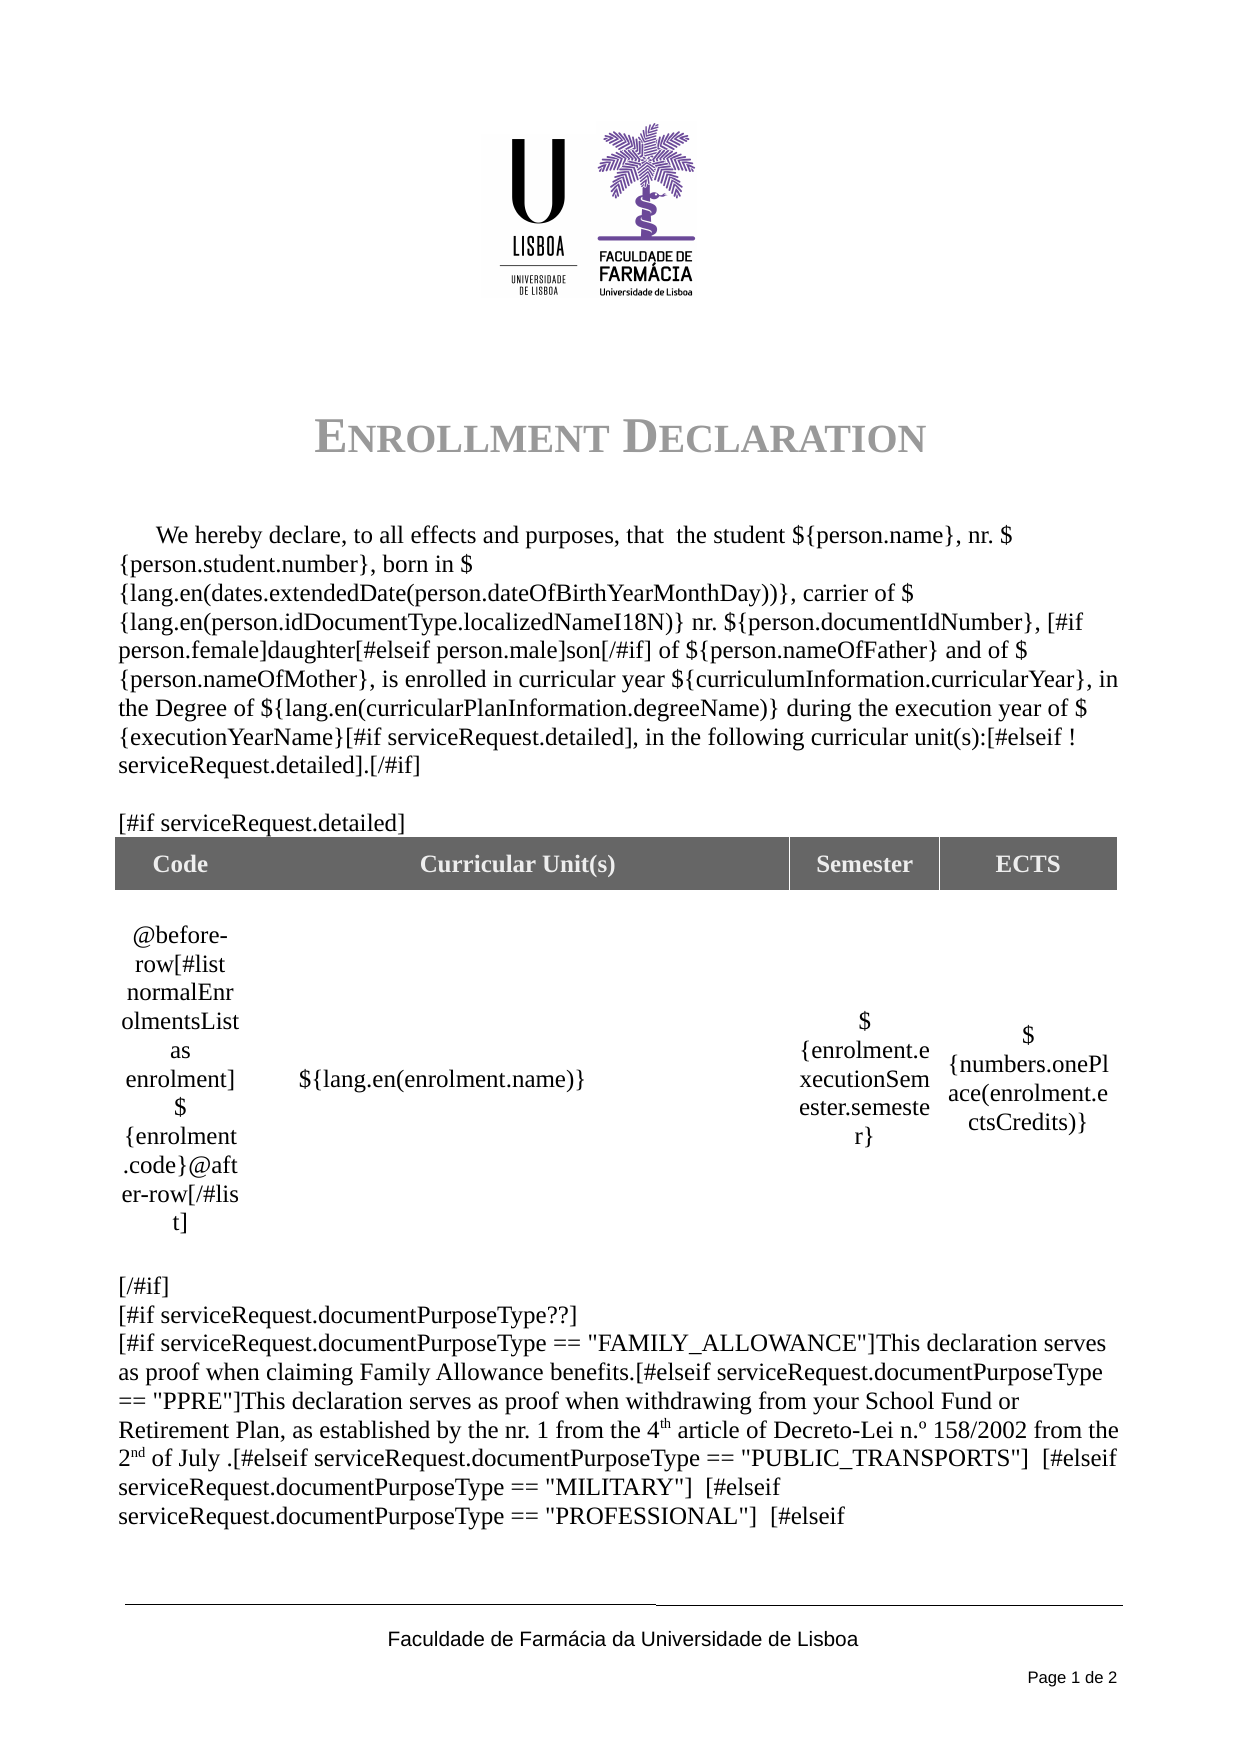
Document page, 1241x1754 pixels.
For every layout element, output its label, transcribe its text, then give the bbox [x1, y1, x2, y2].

table_cell @before-row[#list normalEnrolmentsList as enrolment]${enrolment.code}@after-row[/#list] [115, 890, 246, 1242]
text [#if serviceRequest.documentPurposeType??] [118, 1300, 1122, 1328]
table_header Curricular Unit(s) [246, 837, 789, 890]
table_header ECTS [940, 837, 1117, 890]
table_header Semester [790, 837, 939, 890]
text We hereby declare, to all effects and purposes, that the student ${person.name}, nr. ${person.student.number}, born in ${lang.en(dates.extendedDate(person.dateOfBirthYearMonthDay))}, carrier of ${lang.en(person.idDocumentType.localizedNameI18N)} nr. ${person.documentIdNumber}, [#if person.female]daughter[#elseif person.male]son[/#if] of ${person.nameOfFather} and of ${person.nameOfMother}, is enrolled in curricular year ${curriculumInformation.curricularYear}, in the Degree of ${lang.en(curricularPlanInformation.degreeName)} during the execution year of ${executionYearName}[#if serviceRequest.detailed], in the following curricular unit(s):[#elseif !serviceRequest.detailed].[/#if] [118, 521, 1122, 779]
text Enrollment Declaration [118, 406, 1122, 463]
text [#if serviceRequest.detailed] [118, 808, 1122, 837]
table_cell ${enrolment.executionSemester.semester} [790, 890, 939, 1242]
text [/#if] [118, 1271, 1122, 1300]
table_cell ${numbers.onePlace(enrolment.ectsCredits)} [940, 890, 1117, 1242]
text [#if serviceRequest.documentPurposeType == "FAMILY_ALLOWANCE"]This declaration serves as proof when claiming Family Allowance benefits.[#elseif serviceRequest.documentPurposeType == "PPRE"]This declaration serves as proof when withdrawing from your School Fund or Retirement Plan, as established by the nr. 1 from the 4th article of Decreto-Lei n.º 158/2002 from the 2nd of July .[#elseif serviceRequest.documentPurposeType == "PUBLIC_TRANSPORTS"] [#elseif serviceRequest.documentPurposeType == "MILITARY"] [#elseif serviceRequest.documentPurposeType == "PROFESSIONAL"] [#elseif [118, 1328, 1122, 1530]
picture [480, 121, 698, 298]
table_cell ${lang.en(enrolment.name)} [246, 890, 789, 1242]
table_header Code [115, 837, 246, 890]
